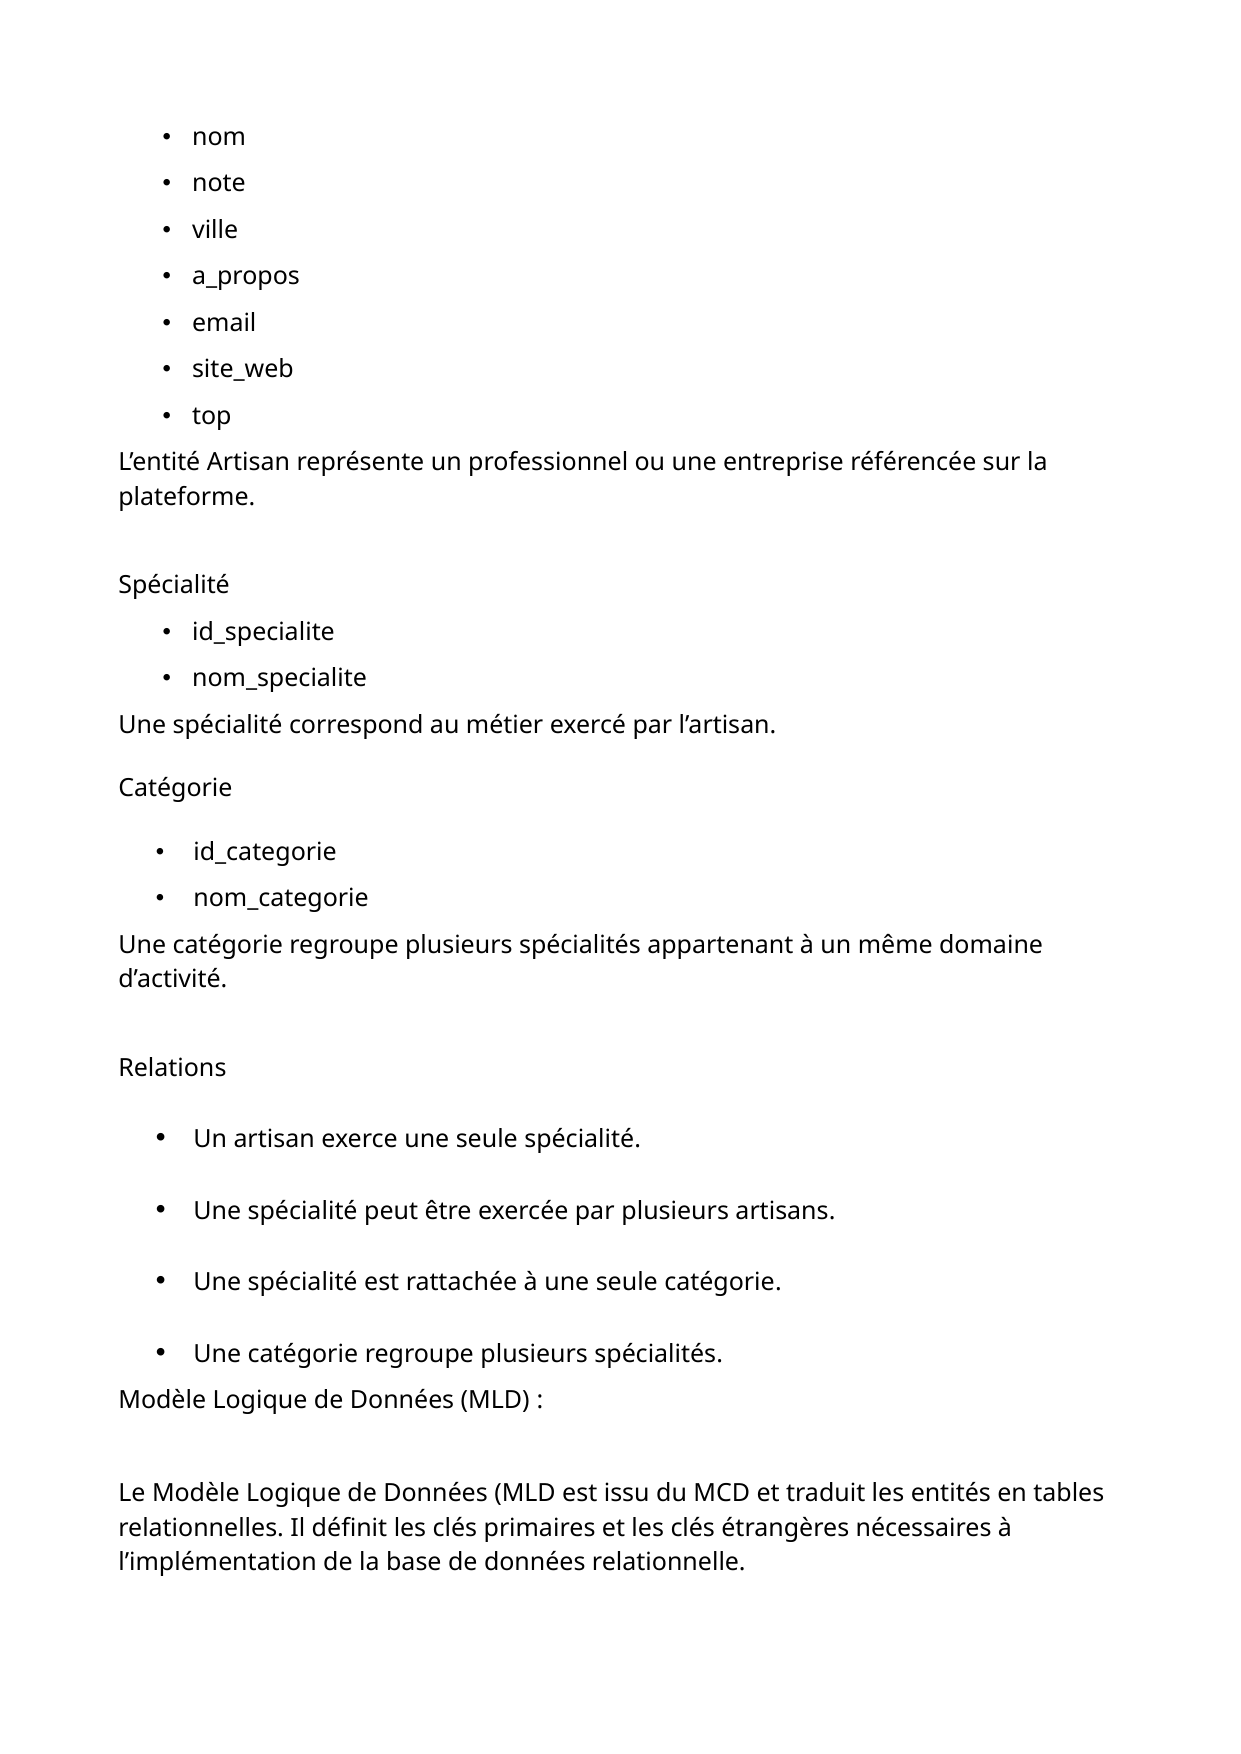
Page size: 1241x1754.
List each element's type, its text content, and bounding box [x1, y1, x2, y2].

list id_specialite [162, 613, 1122, 647]
text Catégorie [118, 770, 1063, 804]
text Modèle Logique de Données (MLD) : [118, 1382, 1122, 1416]
list nom_specialite [162, 660, 1122, 694]
subtitle Une spécialité peut être exercée par plusieurs artisans. [156, 1192, 1122, 1226]
text Le Modèle Logique de Données (MLD est issu du MCD et traduit les entités en tables relationnelles. Il définit les clés primaires et les clés étrangères nécessaires à l’implémentation de la base de données relationnelle. [118, 1475, 1122, 1577]
subtitle Une catégorie regroupe plusieurs spécialités. [156, 1335, 1122, 1369]
subtitle Une spécialité est rattachée à une seule catégorie. [156, 1264, 1122, 1298]
list nom [162, 118, 1122, 152]
subtitle Un artisan exerce une seule spécialité. [156, 1121, 1122, 1155]
list a_propos [162, 258, 1122, 292]
list ville [162, 211, 1122, 245]
list nom_categorie [156, 880, 1122, 914]
subtitle Spécialité [118, 567, 1122, 601]
text Une spécialité correspond au métier exercé par l’artisan. [118, 706, 1063, 740]
list note [162, 165, 1122, 199]
list email [162, 304, 1122, 338]
subtitle Relations [118, 1049, 1122, 1083]
text Une catégorie regroupe plusieurs spécialités appartenant à un même domaine d’activité. [118, 927, 1063, 995]
text L’entité Artisan représente un professionnel ou une entreprise référencée sur la plateforme. [118, 444, 1063, 512]
list id_categorie [156, 833, 1122, 867]
list top [162, 397, 1122, 432]
list site_web [162, 351, 1122, 385]
